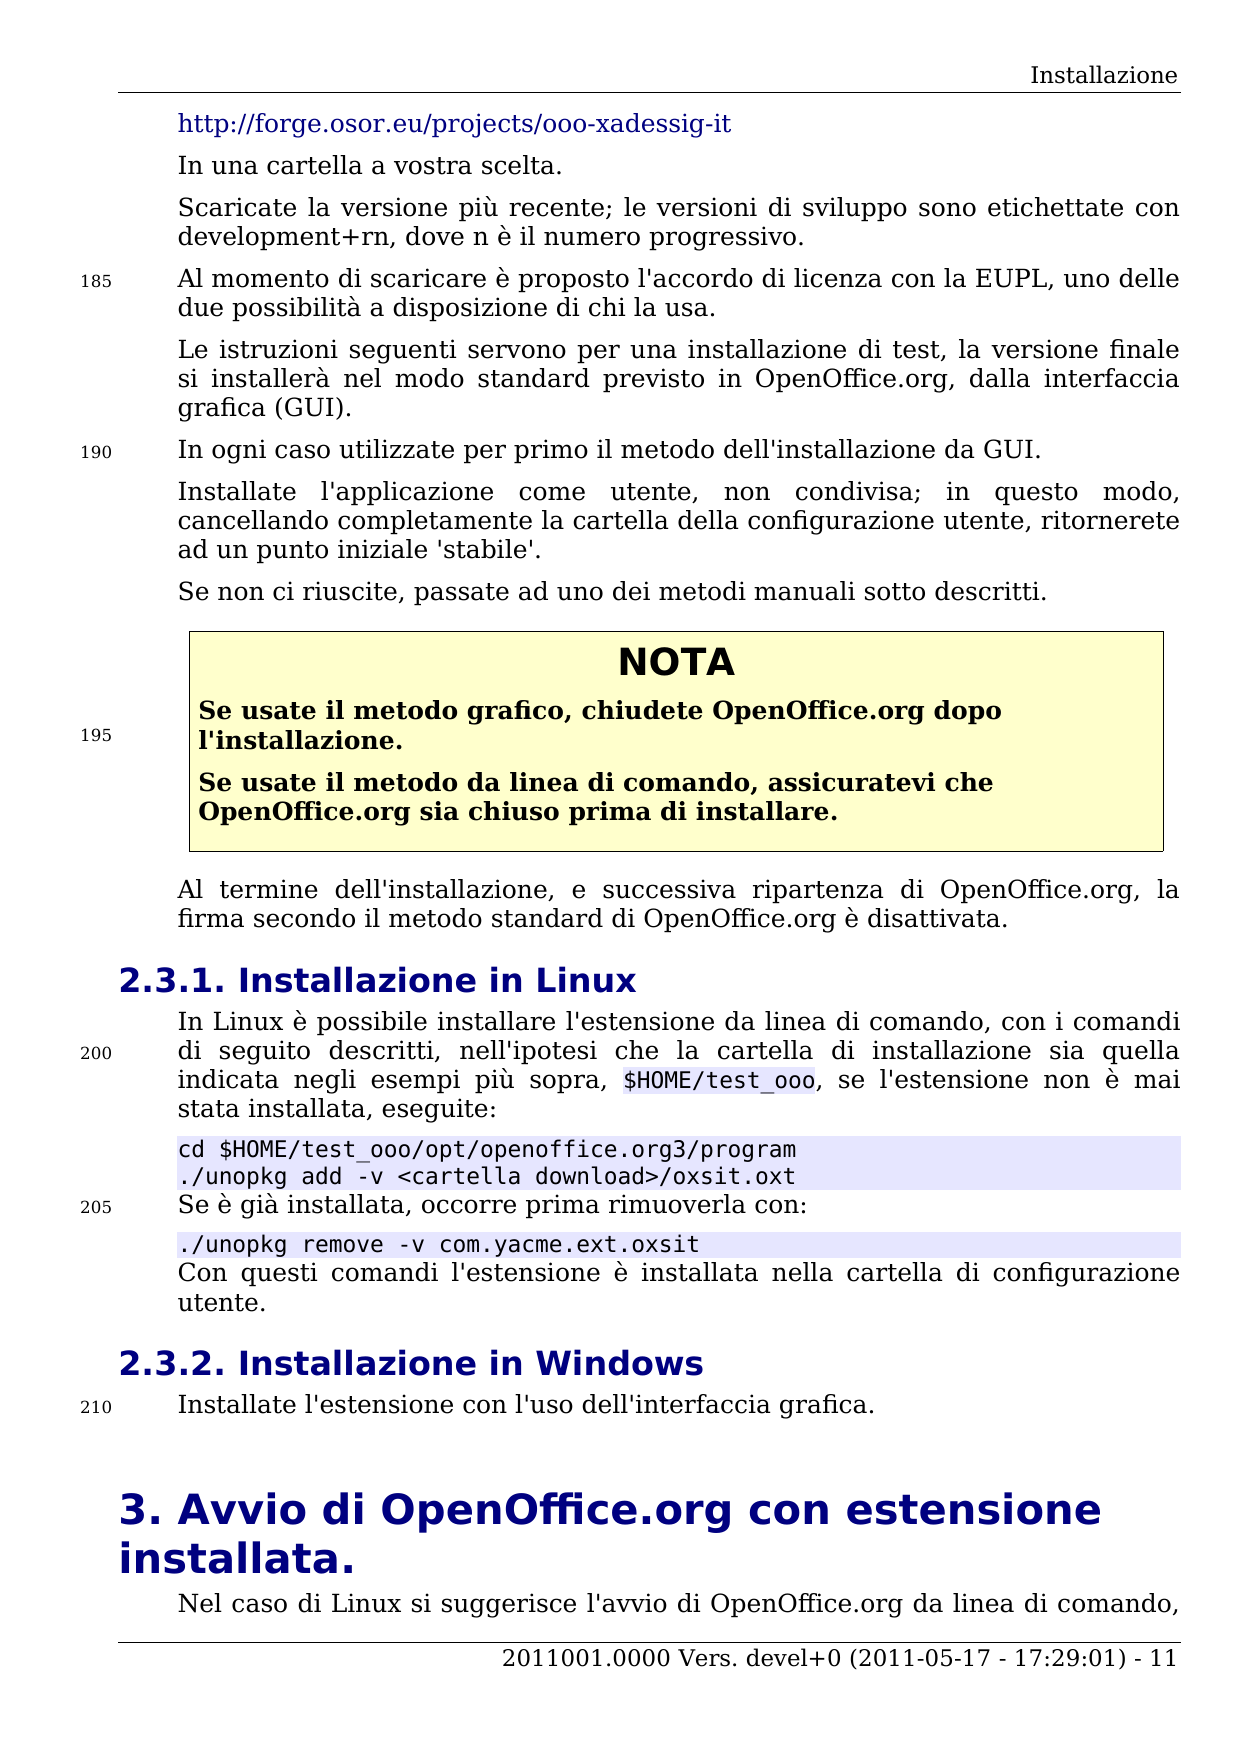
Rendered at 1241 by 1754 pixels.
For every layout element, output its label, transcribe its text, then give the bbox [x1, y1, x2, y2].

text Scaricate la versione più recente; le versioni di sviluppo sono etichettate con development+rn, dove n è il numero progressivo. [177, 193, 1181, 252]
text Se usate il metodo da linea di comando, assicuratevi che OpenOffice.org sia chiuso prima di installare. [198, 768, 1154, 827]
text Nel caso di Linux si suggerisce l'avvio di OpenOffice.org da linea di comando, [177, 1590, 1181, 1619]
text ./unopkg remove -v com.yacme.ext.oxsit [177, 1232, 1181, 1258]
subtitle Avvio di OpenOffice.org con estensione installata. [118, 1486, 1181, 1583]
text Se è già installata, occorre prima rimuoverla con: [177, 1190, 1181, 1219]
text ./unopkg add -v <cartella download>/oxsit.oxt [177, 1163, 1181, 1190]
text Installate l'applicazione come utente, non condivisa; in questo modo, cancellando completamente la cartella della configurazione utente, ritornerete ad un punto iniziale 'stabile'. [177, 477, 1181, 565]
text In una cartella a vostra scelta. [177, 151, 1181, 181]
subtitle Installazione in Linux [118, 962, 1181, 1000]
text Se usate il metodo grafico, chiudete OpenOffice.org dopo l'installazione. [198, 696, 1154, 755]
text In Linux è possibile installare l'estensione da linea di comando, con i comandi di seguito descritti, nell'ipotesi che la cartella di installazione sia quella indicata negli esempi più sopra, $HOME/test_ooo, se l'estensione non è mai stata installata, eseguite: [177, 1007, 1181, 1124]
text In ogni caso utilizzate per primo il metodo dell'installazione da GUI. [177, 435, 1181, 465]
text Al momento di scaricare è proposto l'accordo di licenza con la EUPL, uno delle due possibilità a disposizione di chi la usa. [177, 264, 1181, 323]
text Installate l'estensione con l'uso dell'interfaccia grafica. [177, 1390, 1181, 1419]
text Se non ci riuscite, passate ad uno dei metodi manuali sotto descritti. [177, 577, 1181, 607]
text Al termine dell'installazione, e successiva ripartenza di OpenOffice.org, la firma secondo il metodo standard di OpenOffice.org è disattivata. [177, 875, 1181, 934]
text Le istruzioni seguenti servono per una installazione di test, la versione finale si installerà nel modo standard previsto in OpenOffice.org, dalla interfaccia grafica (GUI). [177, 335, 1181, 423]
subtitle Installazione in Windows [118, 1345, 1181, 1383]
text http://forge.osor.eu/projects/ooo-xadessig-it [177, 109, 1181, 139]
text Con questi comandi l'estensione è installata nella cartella di configurazione utente. [177, 1258, 1181, 1317]
text NOTA [198, 640, 1154, 684]
text cd $HOME/test_ooo/opt/openoffice.org3/program [177, 1136, 1181, 1163]
